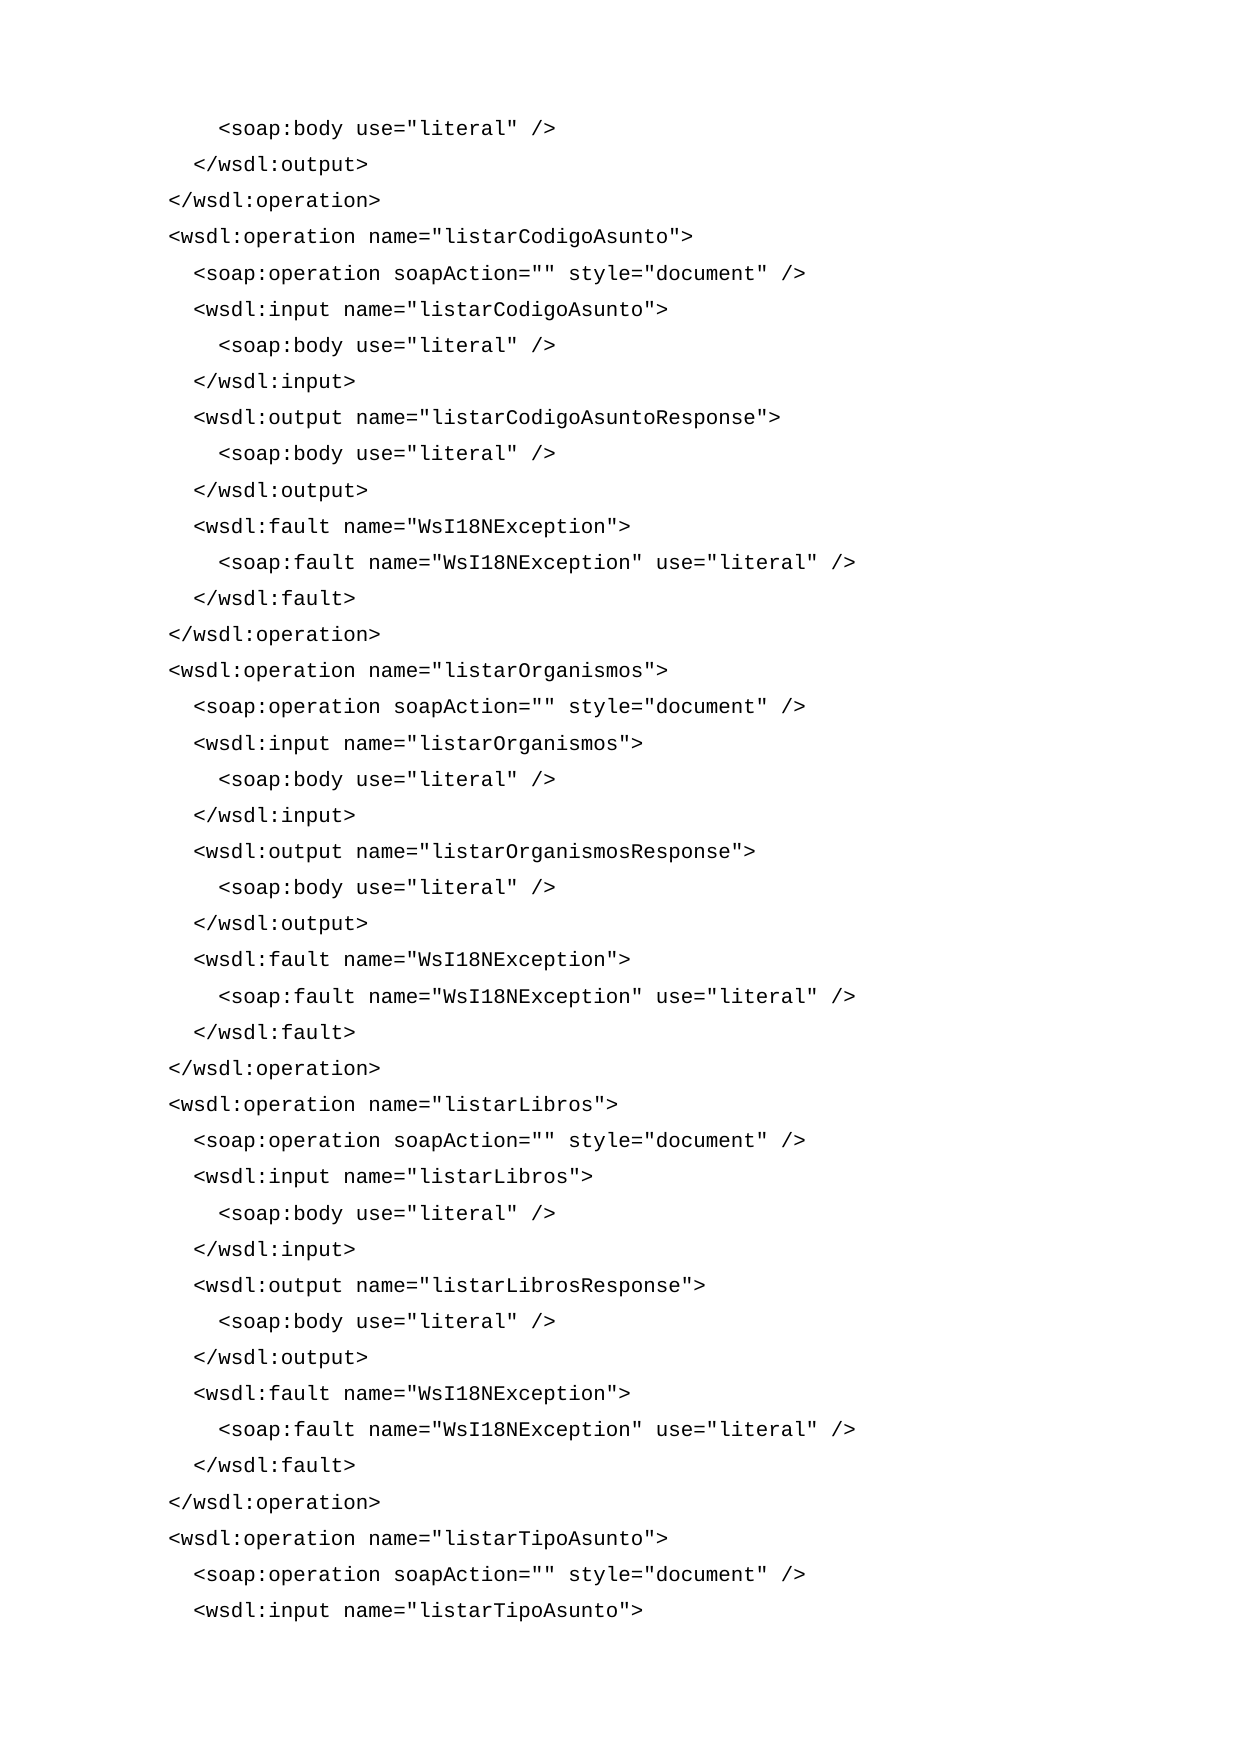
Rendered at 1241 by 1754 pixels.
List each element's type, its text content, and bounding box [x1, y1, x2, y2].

text </wsdl:fault> [118, 588, 1122, 612]
text </wsdl:input> [118, 1239, 1122, 1262]
text <soap:body use="literal" /> [118, 1311, 1122, 1334]
text <soap:body use="literal" /> [118, 118, 1122, 142]
text </wsdl:operation> [118, 1492, 1122, 1515]
text </wsdl:input> [118, 371, 1122, 395]
text <soap:body use="literal" /> [118, 877, 1122, 901]
text <wsdl:fault name="WsI18NException"> [118, 516, 1122, 539]
text <soap:body use="literal" /> [118, 1202, 1122, 1226]
text <wsdl:input name="listarLibros"> [118, 1166, 1122, 1190]
text <wsdl:operation name="listarLibros"> [118, 1094, 1122, 1118]
text <wsdl:input name="listarOrganismos"> [118, 733, 1122, 756]
text <soap:operation soapAction="" style="document" /> [118, 1564, 1122, 1588]
text <wsdl:input name="listarCodigoAsunto"> [118, 299, 1122, 322]
text </wsdl:fault> [118, 1022, 1122, 1045]
text <soap:fault name="WsI18NException" use="literal" /> [118, 1419, 1122, 1443]
text </wsdl:input> [118, 805, 1122, 828]
text <soap:operation soapAction="" style="document" /> [118, 1130, 1122, 1154]
text <soap:fault name="WsI18NException" use="literal" /> [118, 986, 1122, 1009]
text <soap:fault name="WsI18NException" use="literal" /> [118, 552, 1122, 576]
text <soap:body use="literal" /> [118, 769, 1122, 792]
text </wsdl:output> [118, 154, 1122, 178]
text <wsdl:output name="listarCodigoAsuntoResponse"> [118, 407, 1122, 431]
text <wsdl:operation name="listarCodigoAsunto"> [118, 227, 1122, 250]
text <soap:operation soapAction="" style="document" /> [118, 696, 1122, 720]
text <soap:operation soapAction="" style="document" /> [118, 263, 1122, 286]
text <wsdl:output name="listarOrganismosResponse"> [118, 841, 1122, 865]
text </wsdl:output> [118, 913, 1122, 937]
text </wsdl:output> [118, 479, 1122, 503]
text <wsdl:fault name="WsI18NException"> [118, 1383, 1122, 1407]
text <wsdl:operation name="listarOrganismos"> [118, 660, 1122, 684]
text <wsdl:output name="listarLibrosResponse"> [118, 1275, 1122, 1298]
text <soap:body use="literal" /> [118, 335, 1122, 359]
text <wsdl:operation name="listarTipoAsunto"> [118, 1528, 1122, 1551]
text <wsdl:fault name="WsI18NException"> [118, 949, 1122, 973]
text </wsdl:operation> [118, 624, 1122, 648]
text <soap:body use="literal" /> [118, 443, 1122, 467]
text </wsdl:operation> [118, 1058, 1122, 1082]
text <wsdl:input name="listarTipoAsunto"> [118, 1600, 1122, 1624]
text </wsdl:output> [118, 1347, 1122, 1371]
text </wsdl:operation> [118, 190, 1122, 214]
text </wsdl:fault> [118, 1456, 1122, 1479]
